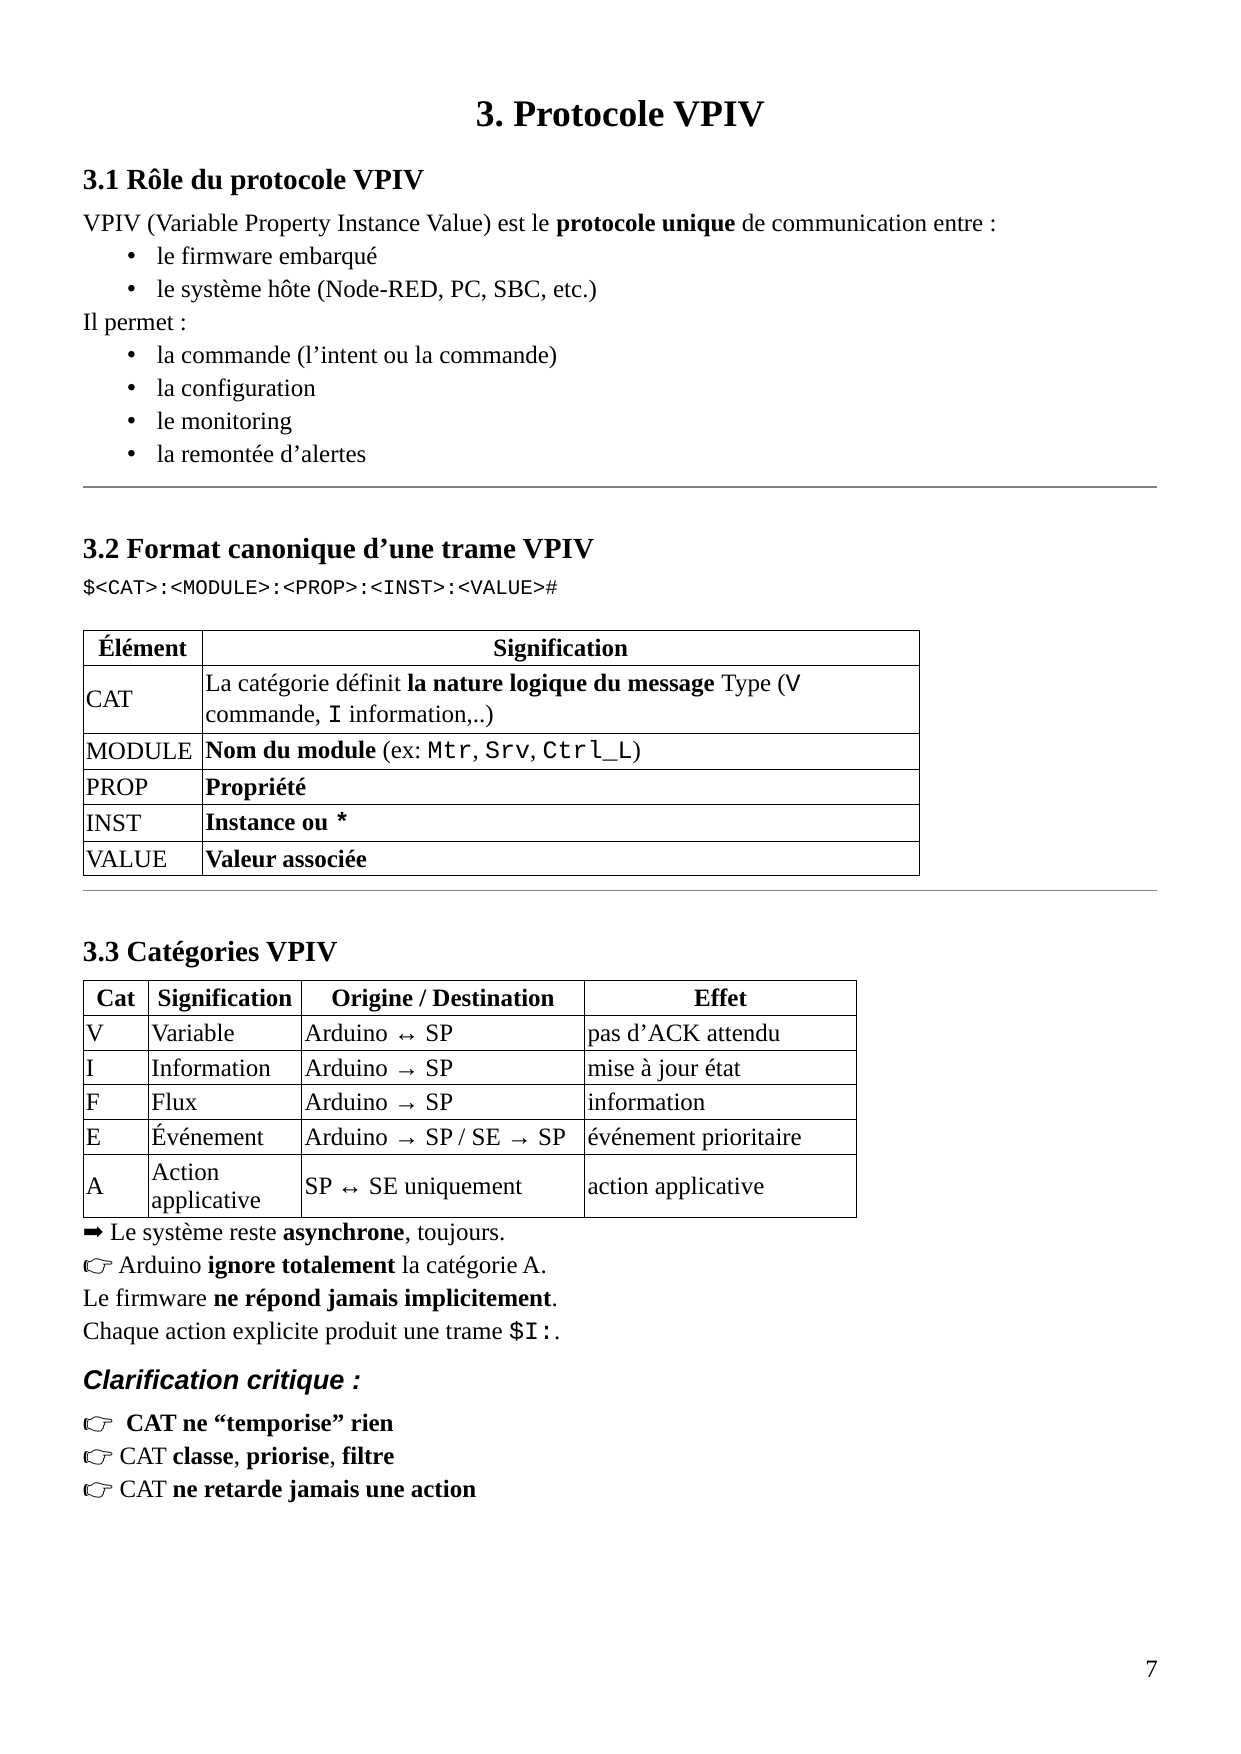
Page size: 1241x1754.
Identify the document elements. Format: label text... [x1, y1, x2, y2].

table_cell Flux [149, 1085, 301, 1119]
table_cell SP ↔ SE uniquement [302, 1155, 584, 1217]
table_cell Variable [149, 1016, 301, 1050]
text 👉 CAT ne “temporise” rien [83, 1408, 1157, 1437]
table_cell Propriété [203, 770, 919, 804]
table_cell La catégorie définit la nature logique du message Type (V commande, I information,..) [203, 666, 919, 732]
table_cell PROP [84, 770, 202, 804]
table_cell événement prioritaire [585, 1120, 856, 1154]
table_cell F [84, 1085, 148, 1119]
table_cell Instance ou * [203, 805, 919, 841]
list la commande (l’intent ou la commande) [127, 340, 1157, 369]
subtitle 3.1 Rôle du protocole VPIV [83, 162, 1157, 195]
table_cell E [84, 1120, 148, 1154]
table_cell Valeur associée [203, 842, 919, 875]
table_cell Arduino ↔ SP [302, 1016, 584, 1050]
table_cell Événement [149, 1120, 301, 1154]
list la remontée d’alertes [127, 439, 1157, 468]
subtitle 3. Protocole VPIV [83, 92, 1157, 135]
text $<CAT>:<MODULE>:<PROP>:<INST>:<VALUE># [83, 577, 1157, 601]
table_cell Arduino → SP / SE → SP [302, 1120, 584, 1154]
table_header Élément [84, 631, 202, 665]
list le firmware embarqué [127, 241, 1157, 270]
text ➡️ Le système reste asynchrone, toujours. 👉 Arduino ignore totalement la catégorie A. [83, 1217, 1157, 1279]
list le monitoring [127, 406, 1157, 435]
table_cell pas d’ACK attendu [585, 1016, 856, 1050]
table_cell CAT [84, 666, 202, 732]
text Il permet : [83, 307, 1157, 336]
table_cell information [585, 1085, 856, 1119]
table_cell Arduino → SP [302, 1085, 584, 1119]
list la configuration [127, 373, 1157, 402]
table_cell Arduino → SP [302, 1051, 584, 1084]
table_cell VALUE [84, 842, 202, 875]
table_cell INST [84, 805, 202, 841]
subtitle 3.2 Format canonique d’une trame VPIV [83, 531, 1157, 564]
table_header Cat [84, 981, 148, 1015]
table_cell action applicative [585, 1155, 856, 1217]
table_header Signification [149, 981, 301, 1015]
table_cell I [84, 1051, 148, 1084]
subtitle Clarification critique : [83, 1364, 1157, 1396]
text Le firmware ne répond jamais implicitement. Chaque action explicite produit une trame $I:. [83, 1283, 1157, 1347]
table_cell Action applicative [149, 1155, 301, 1217]
text VPIV (Variable Property Instance Value) est le protocole unique de communication entre : [83, 208, 1157, 237]
text 👉 CAT classe, priorise, filtre 👉 CAT ne retarde jamais une action [83, 1441, 1157, 1503]
table_header Signification [203, 631, 919, 665]
table_cell Nom du module (ex: Mtr, Srv, Ctrl_L) [203, 734, 919, 769]
table_header Effet [585, 981, 856, 1015]
table_cell Information [149, 1051, 301, 1084]
table_cell A [84, 1155, 148, 1217]
table_cell V [84, 1016, 148, 1050]
list le système hôte (Node-RED, PC, SBC, etc.) [127, 274, 1157, 303]
table_cell MODULE [84, 734, 202, 769]
table_header Origine / Destination [302, 981, 584, 1015]
subtitle 3.3 Catégories VPIV [83, 934, 1157, 968]
table_cell mise à jour état [585, 1051, 856, 1084]
